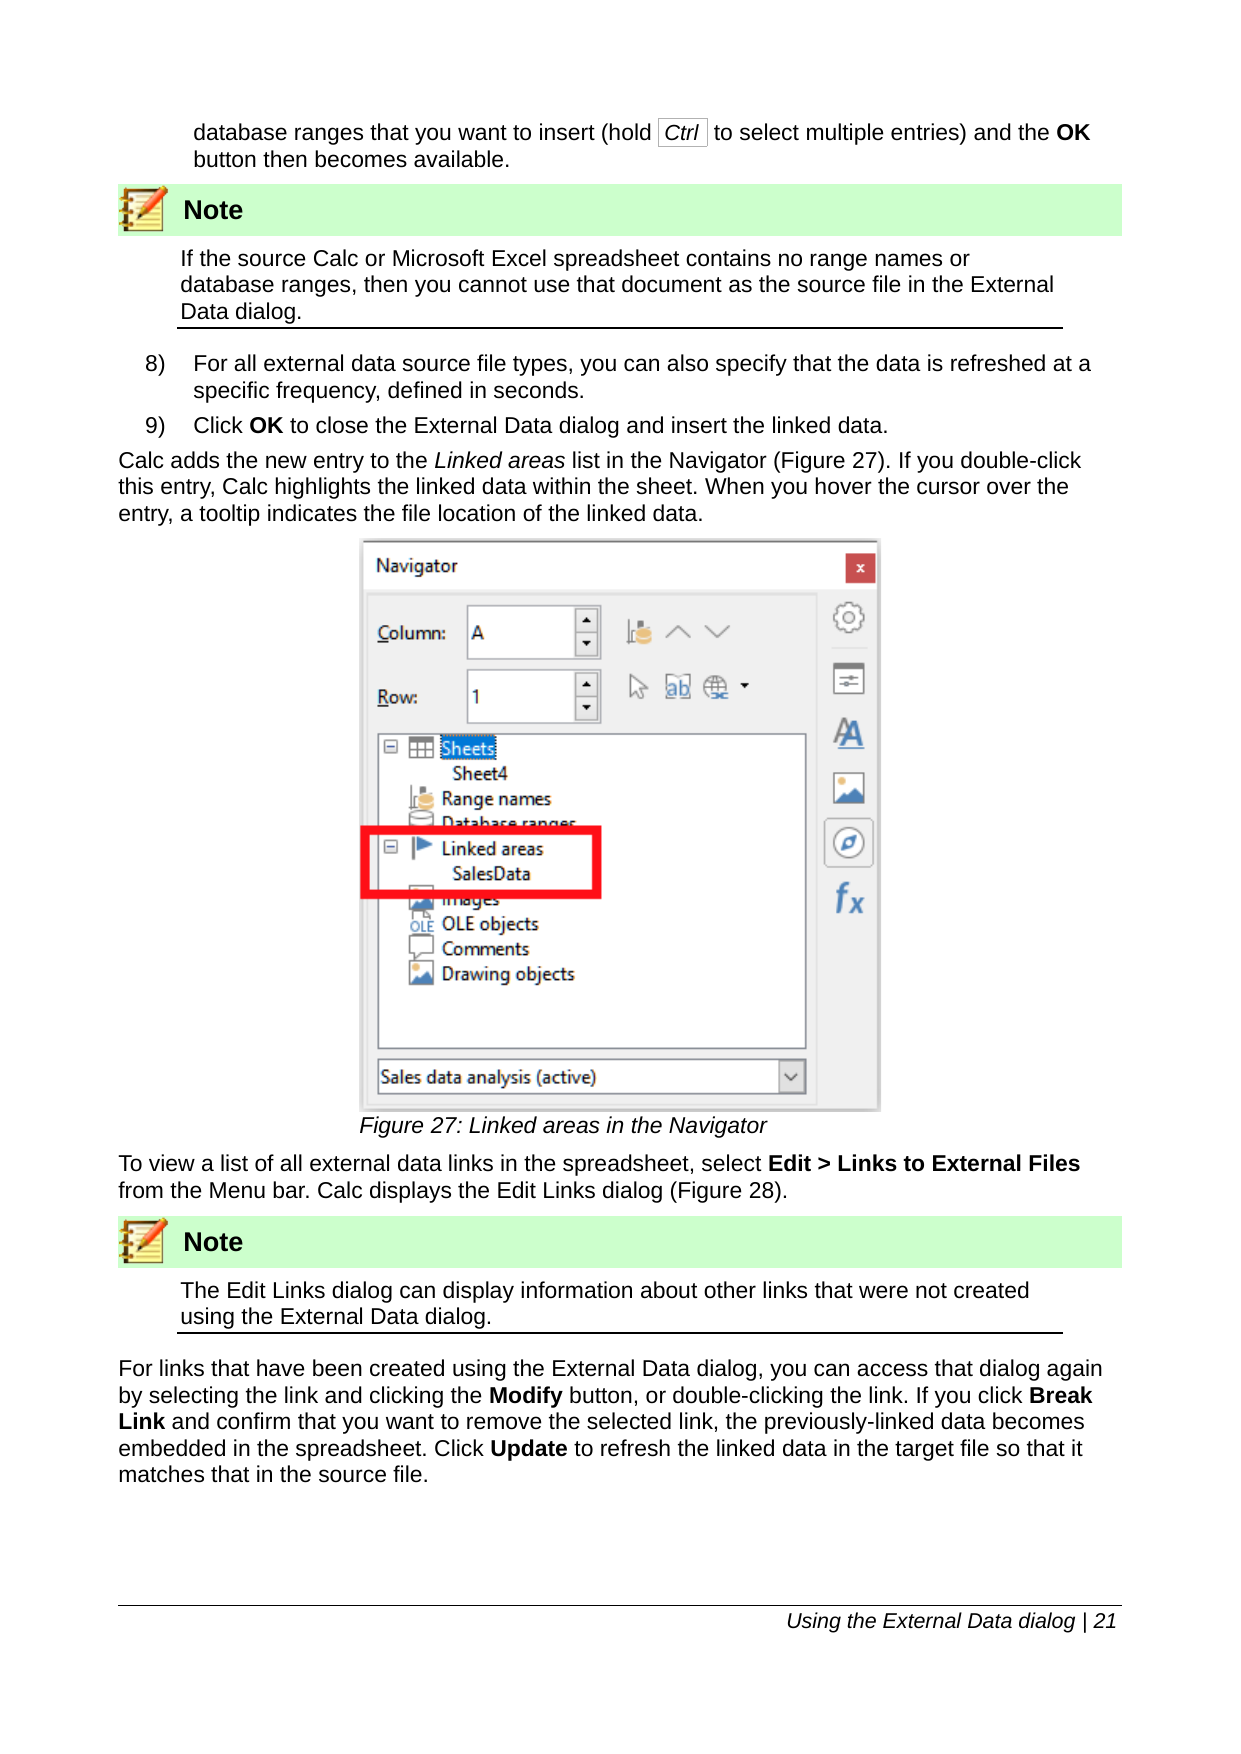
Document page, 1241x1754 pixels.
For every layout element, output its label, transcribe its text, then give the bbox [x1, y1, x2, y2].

text Figure 27: Linked areas in the Navigator [359, 1112, 881, 1138]
subtitle Note [118, 184, 1122, 236]
subtitle Note [118, 1216, 1122, 1268]
text Calc adds the new entry to the Linked areas list in the Navigator (Figure 27). If you double-click this entry, Calc highlights the linked data within the sheet. When you hover the cursor over the entry, a tooltip indicates the file location of the linked data. [118, 447, 1122, 526]
list database ranges that you want to insert (hold Ctrl to select multiple entries) and the OK button then becomes available. [165, 118, 1122, 172]
text The Edit Links dialog can display information about other links that were not created using the External Data dialog. [177, 1273, 1063, 1332]
list For all external data source file types, you can also specify that the data is refreshed at a specific frequency, defined in seconds. [165, 350, 1122, 403]
picture [359, 538, 882, 1112]
text If the source Calc or Microsoft Excel spreadsheet contains no range names or database ranges, then you cannot use that document as the source file in the External Data dialog. [177, 242, 1063, 327]
text To view a list of all external data links in the spreadsheet, select Edit > Links to External Files from the Menu bar. Calc displays the Edit Links dialog (Figure 28). [118, 1150, 1122, 1203]
text For links that have been created using the External Data dialog, you can access that dialog again by selecting the link and clicking the Modify button, or double-clicking the link. If you click Break Link and confirm that you want to remove the selected link, the previously-linked data becomes embedded in the spreadsheet. Click Update to refresh the linked data in the target file so that it matches that in the source file. [118, 1355, 1122, 1487]
list Click OK to close the External Data dialog and insert the linked data. [165, 412, 1122, 438]
picture [119, 1216, 170, 1267]
picture [119, 184, 170, 235]
